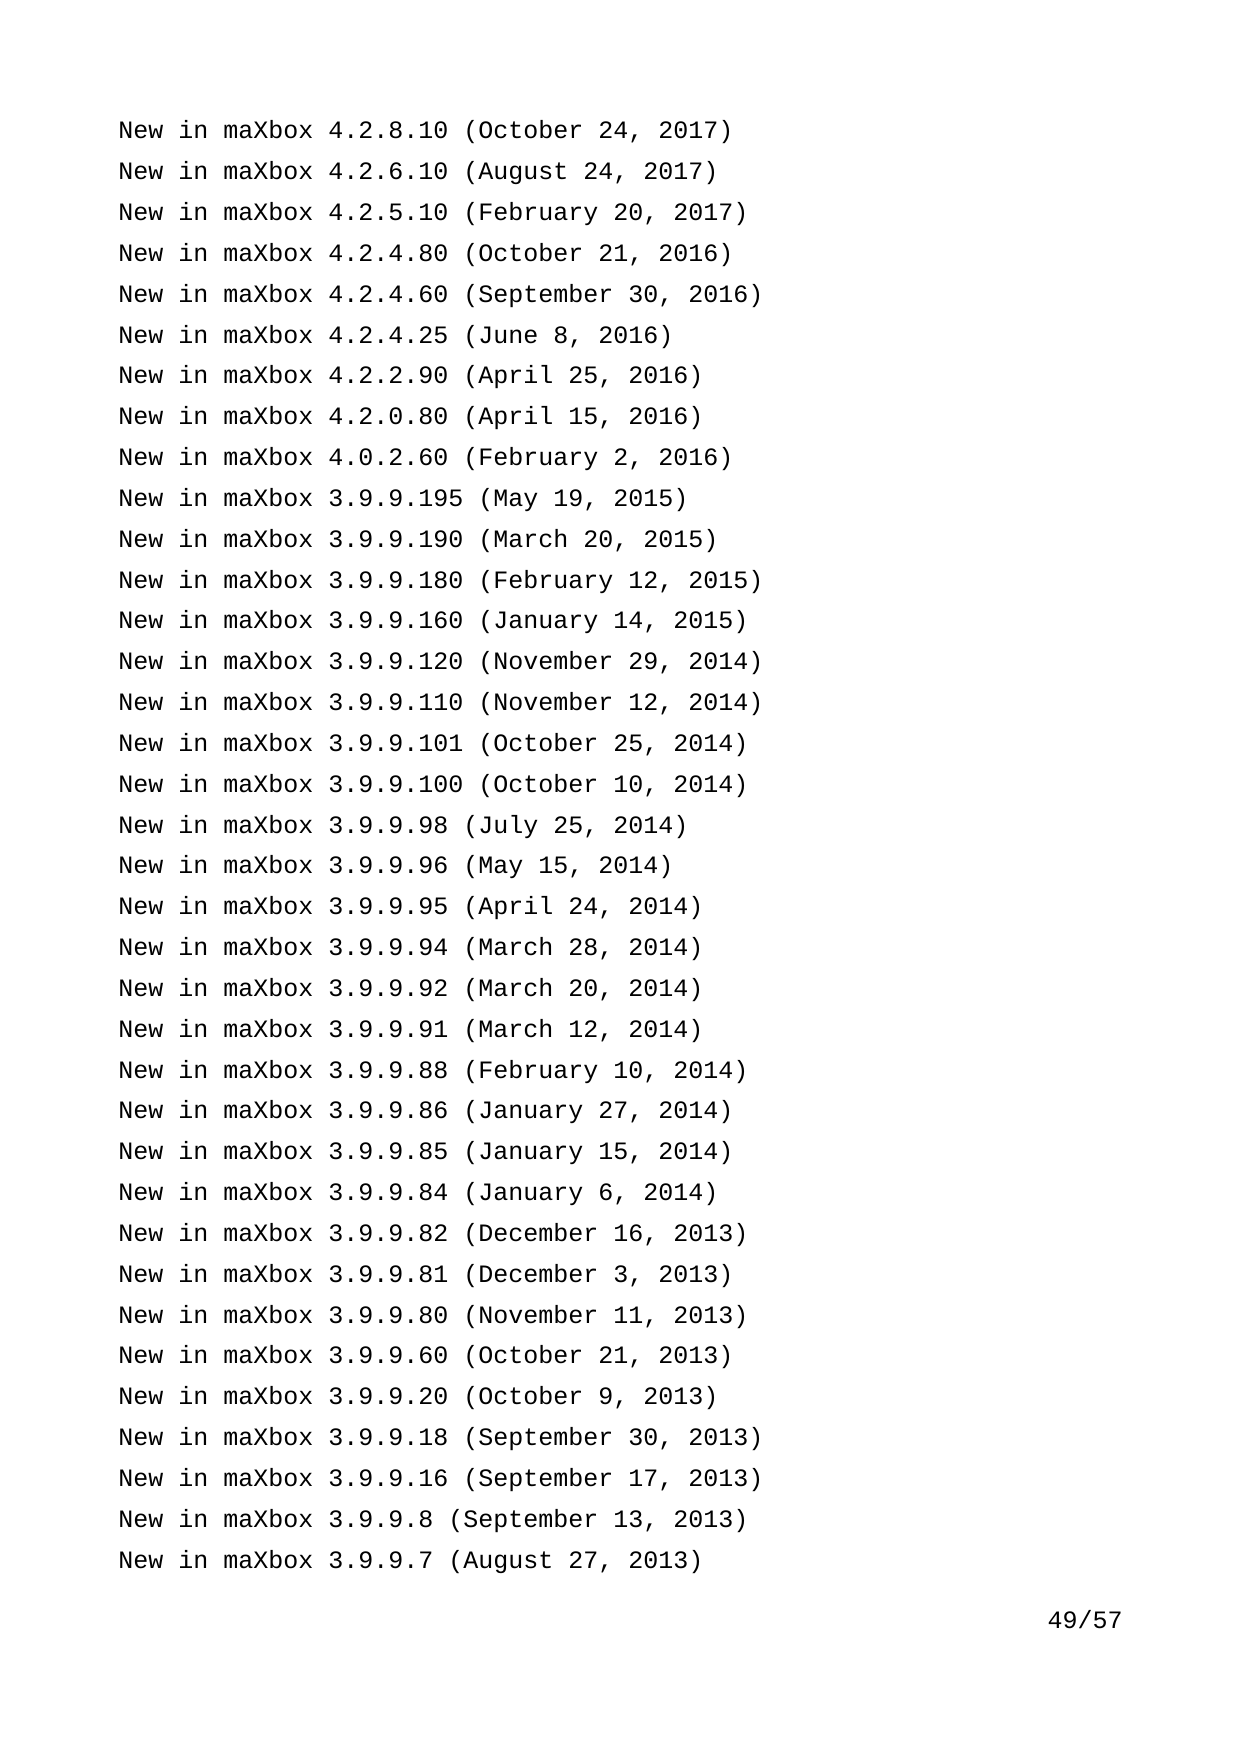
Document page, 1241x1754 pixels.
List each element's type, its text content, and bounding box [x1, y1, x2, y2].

text New in maXbox 4.2.4.60 (September 30, 2016) [118, 281, 1122, 310]
text New in maXbox 3.9.9.98 (July 25, 2014) [118, 812, 1122, 841]
text New in maXbox 3.9.9.190 (March 20, 2015) [118, 526, 1122, 555]
text New in maXbox 3.9.9.120 (November 29, 2014) [118, 649, 1122, 677]
text New in maXbox 3.9.9.96 (May 15, 2014) [118, 853, 1122, 881]
text New in maXbox 3.9.9.160 (January 14, 2015) [118, 608, 1122, 636]
text New in maXbox 3.9.9.92 (March 20, 2014) [118, 976, 1122, 1004]
text New in maXbox 3.9.9.18 (September 30, 2013) [118, 1425, 1122, 1453]
text New in maXbox 3.9.9.88 (February 10, 2014) [118, 1057, 1122, 1086]
text New in maXbox 3.9.9.82 (December 16, 2013) [118, 1221, 1122, 1249]
text New in maXbox 3.9.9.60 (October 21, 2013) [118, 1343, 1122, 1371]
text New in maXbox 3.9.9.180 (February 12, 2015) [118, 567, 1122, 596]
text New in maXbox 4.2.4.80 (October 21, 2016) [118, 241, 1122, 269]
text New in maXbox 3.9.9.110 (November 12, 2014) [118, 690, 1122, 718]
text New in maXbox 3.9.9.95 (April 24, 2014) [118, 894, 1122, 922]
text New in maXbox 3.9.9.195 (May 19, 2015) [118, 486, 1122, 514]
text New in maXbox 4.2.8.10 (October 24, 2017) [118, 118, 1122, 146]
text New in maXbox 4.2.4.25 (June 8, 2016) [118, 322, 1122, 351]
text New in maXbox 3.9.9.80 (November 11, 2013) [118, 1302, 1122, 1331]
text New in maXbox 4.2.0.80 (April 15, 2016) [118, 404, 1122, 432]
text New in maXbox 4.2.5.10 (February 20, 2017) [118, 200, 1122, 228]
text New in maXbox 3.9.9.8 (September 13, 2013) [118, 1506, 1122, 1535]
text New in maXbox 3.9.9.91 (March 12, 2014) [118, 1016, 1122, 1045]
text New in maXbox 3.9.9.101 (October 25, 2014) [118, 731, 1122, 759]
text New in maXbox 4.2.6.10 (August 24, 2017) [118, 159, 1122, 187]
text New in maXbox 4.0.2.60 (February 2, 2016) [118, 445, 1122, 473]
text New in maXbox 3.9.9.16 (September 17, 2013) [118, 1466, 1122, 1494]
text New in maXbox 3.9.9.94 (March 28, 2014) [118, 935, 1122, 963]
text New in maXbox 3.9.9.100 (October 10, 2014) [118, 771, 1122, 800]
text New in maXbox 3.9.9.86 (January 27, 2014) [118, 1098, 1122, 1126]
text New in maXbox 3.9.9.81 (December 3, 2013) [118, 1261, 1122, 1290]
text New in maXbox 3.9.9.85 (January 15, 2014) [118, 1139, 1122, 1167]
text New in maXbox 4.2.2.90 (April 25, 2016) [118, 363, 1122, 391]
text New in maXbox 3.9.9.84 (January 6, 2014) [118, 1180, 1122, 1208]
text New in maXbox 3.9.9.20 (October 9, 2013) [118, 1384, 1122, 1412]
text New in maXbox 3.9.9.7 (August 27, 2013) [118, 1547, 1122, 1576]
